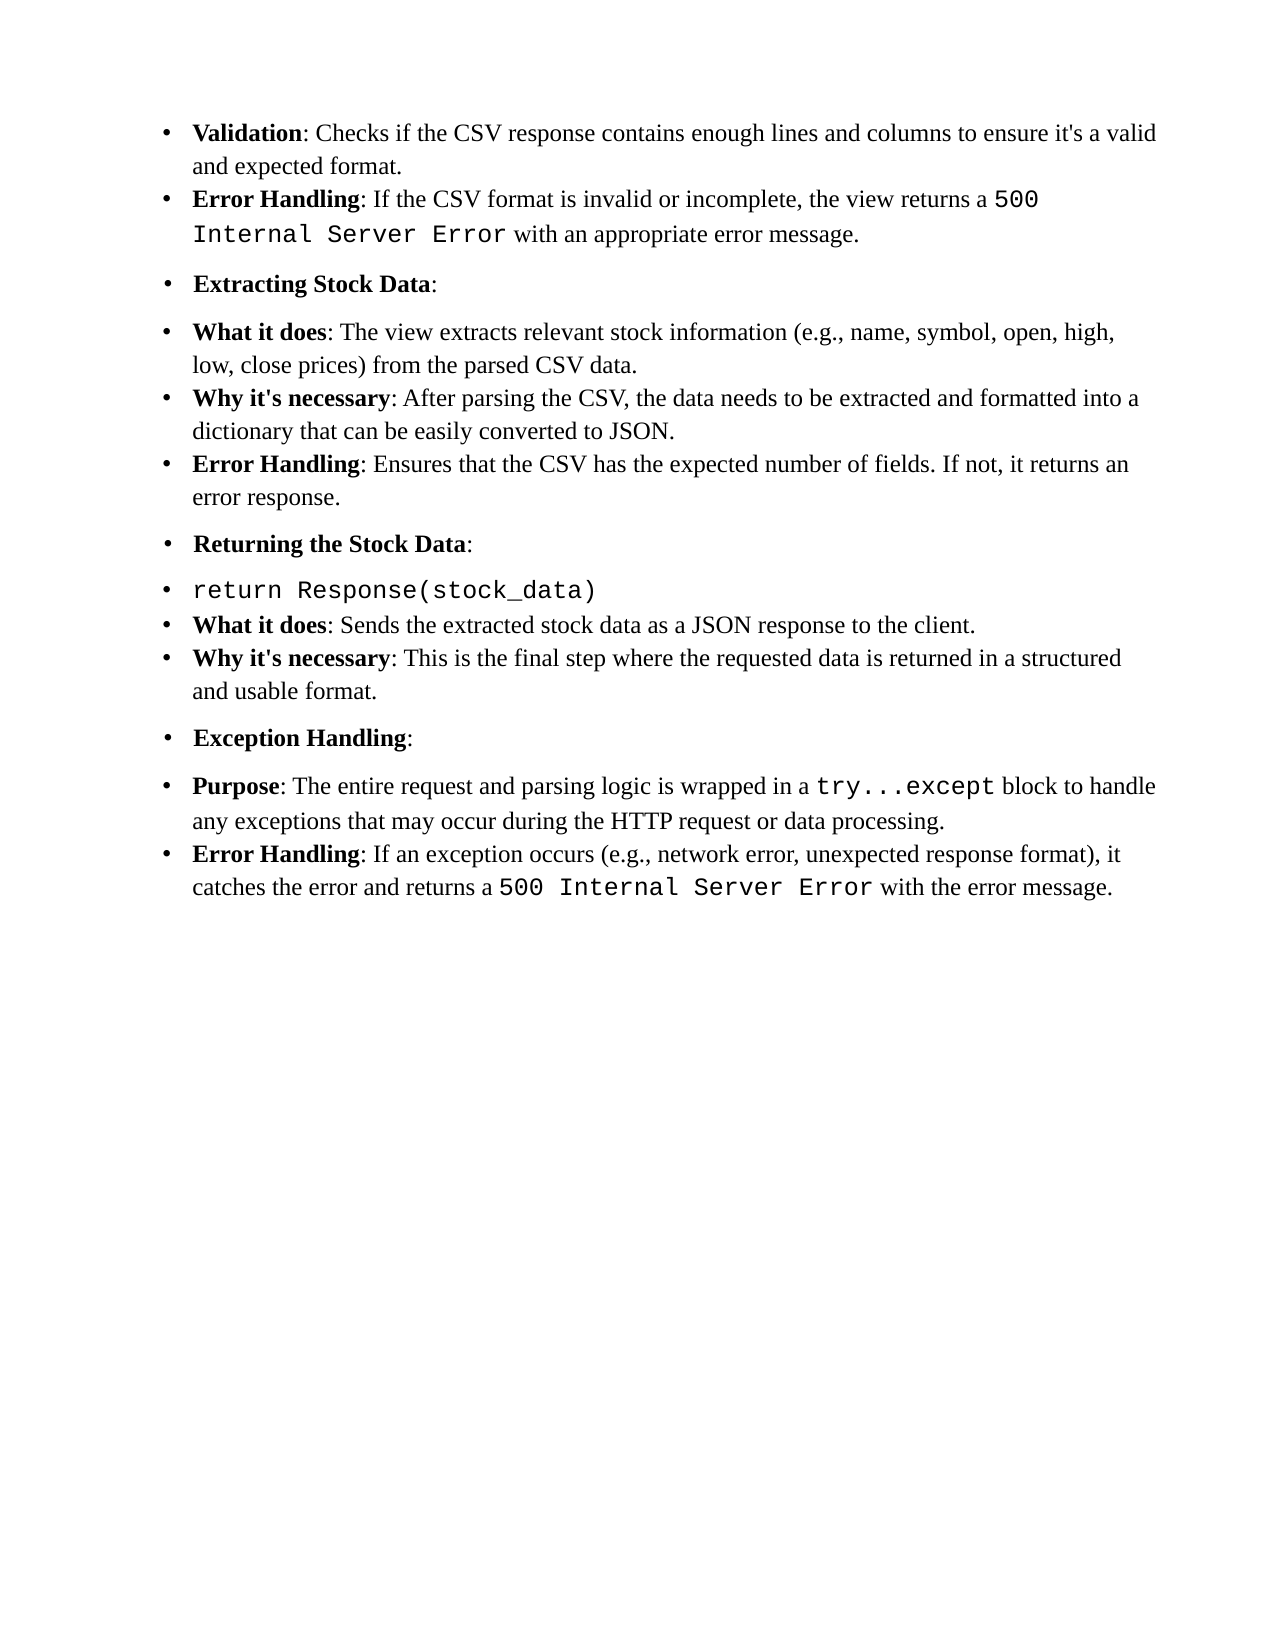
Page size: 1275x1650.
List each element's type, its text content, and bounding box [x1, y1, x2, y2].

list What it does: The view extracts relevant stock information (e.g., name, symbol, open, high, low, close prices) from the parsed CSV data. [162, 317, 1157, 379]
list Purpose: The entire request and parsing logic is wrapped in a try...except block to handle any exceptions that may occur during the HTTP request or data processing. [162, 771, 1157, 835]
list Error Handling: If the CSV format is invalid or incomplete, the view returns a 500 Internal Server Error with an appropriate error message. [162, 184, 1157, 250]
list return Response(stock_data) [162, 577, 1157, 606]
list Error Handling: Ensures that the CSV has the expected number of fields. If not, it returns an error response. [162, 449, 1157, 511]
list Exception Handling: [164, 723, 1157, 752]
list Returning the Stock Data: [164, 529, 1157, 558]
list Error Handling: If an exception occurs (e.g., network error, unexpected response format), it catches the error and returns a 500 Internal Server Error with the error message. [162, 839, 1157, 903]
list Validation: Checks if the CSV response contains enough lines and columns to ensure it's a valid and expected format. [162, 118, 1157, 180]
list Why it's necessary: This is the final step where the requested data is returned in a structured and usable format. [162, 643, 1157, 704]
list Why it's necessary: After parsing the CSV, the data needs to be extracted and formatted into a dictionary that can be easily converted to JSON. [162, 383, 1157, 445]
list Extracting Stock Data: [164, 269, 1157, 298]
list What it does: Sends the extracted stock data as a JSON response to the client. [162, 610, 1157, 638]
